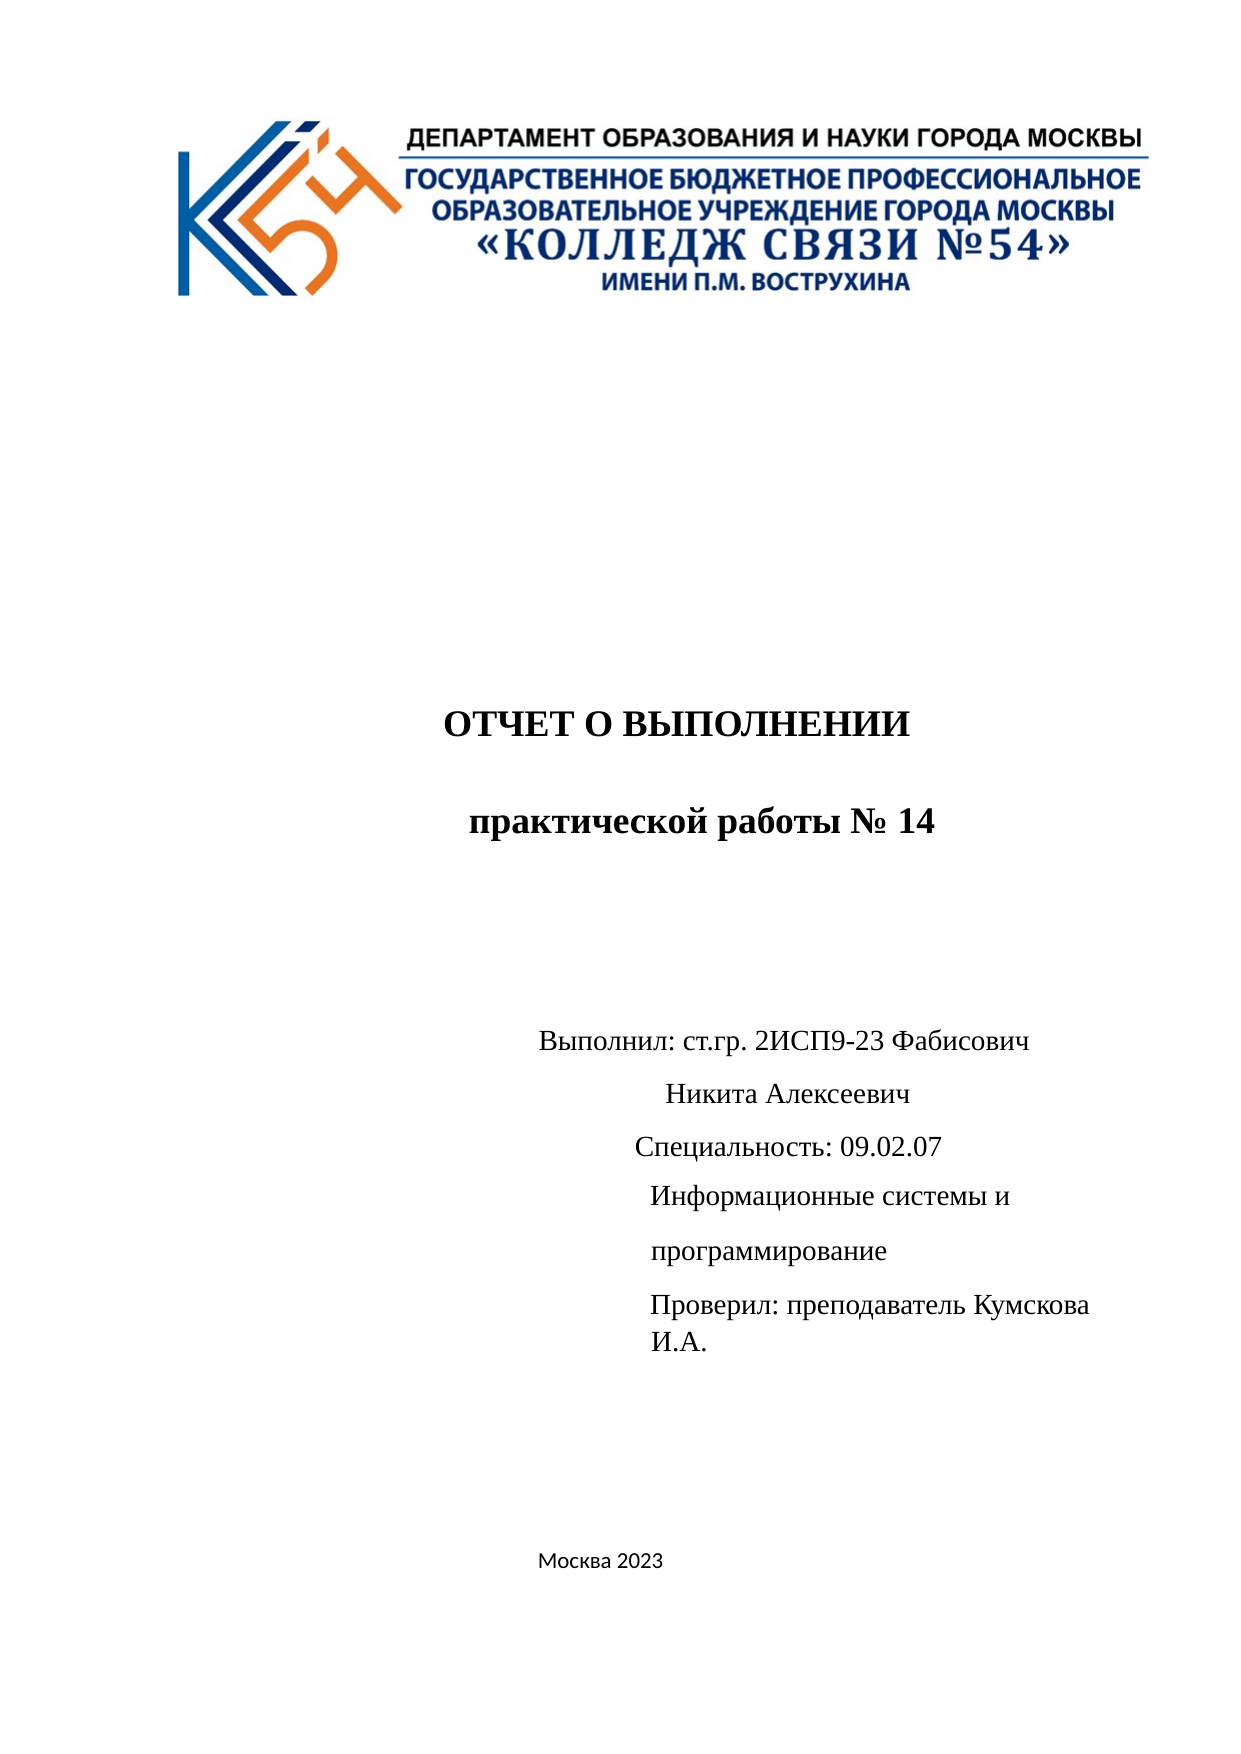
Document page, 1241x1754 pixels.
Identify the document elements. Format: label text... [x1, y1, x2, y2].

text Никита Алексеевич [425, 1076, 1143, 1110]
text Проверил: преподаватель Кумскова И.А. [650, 1287, 1152, 1357]
text ОТЧЕТ О ВЫПОЛНЕНИИ [443, 701, 1152, 744]
text Москва 2023 [177, 1546, 1152, 1574]
text Специальность: 09.02.07 [425, 1129, 1152, 1163]
text Информационные системы и программирование [650, 1178, 1152, 1266]
text практической работы № 14 [469, 798, 1152, 841]
text Выполнил: ст.гр. 2ИСП9-23 Фабисович [425, 1023, 1143, 1057]
